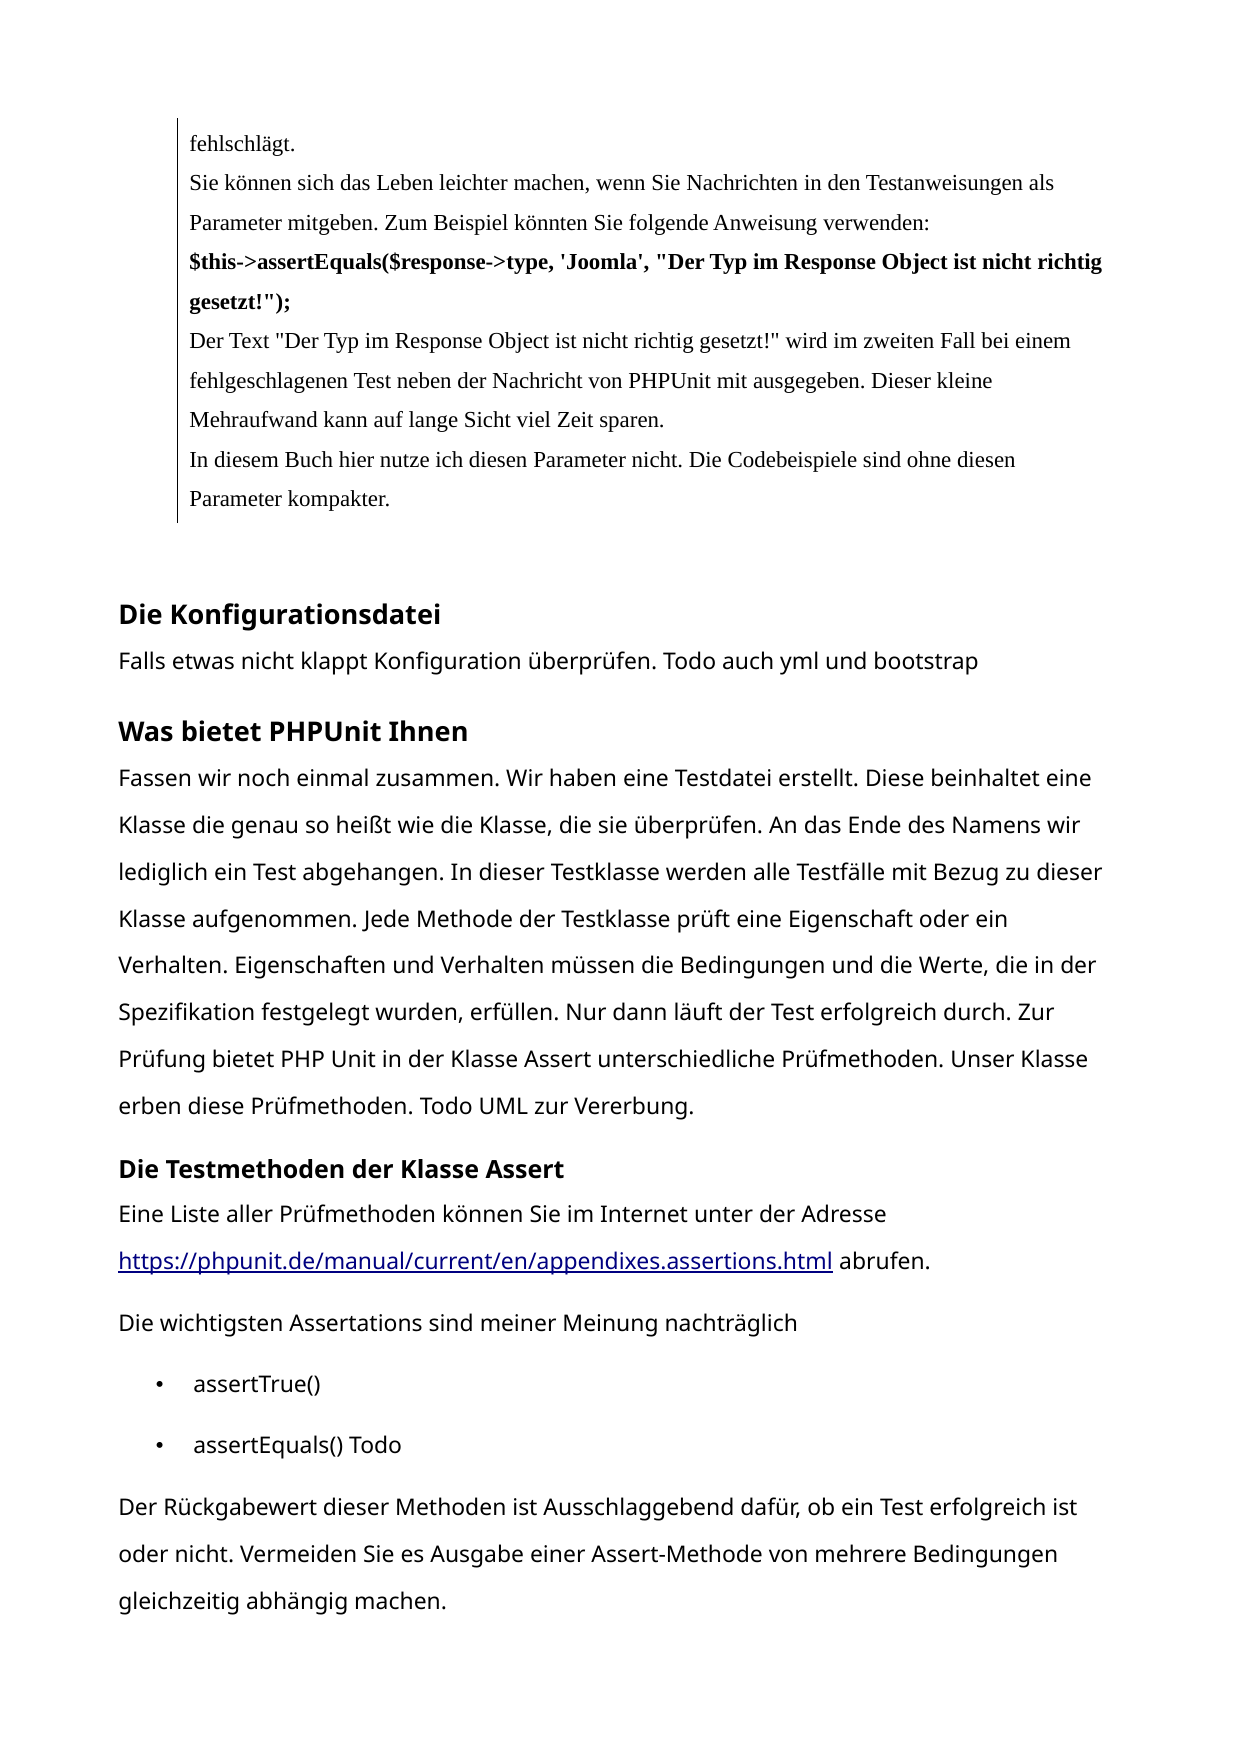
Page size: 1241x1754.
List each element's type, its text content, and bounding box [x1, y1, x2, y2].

text Der Rückgabewert dieser Methoden ist Ausschlaggebend dafür, ob ein Test erfolgreich ist oder nicht. Vermeiden Sie es Ausgabe einer Assert-Methode von mehrere Bedingungen gleichzeitig abhängig machen. [118, 1491, 1122, 1616]
text Die wichtigsten Assertations sind meiner Meinung nachträglich [118, 1306, 1122, 1338]
subtitle Die Konfigurationsdatei [118, 596, 1122, 632]
subtitle Die Testmethoden der Klasse Assert [118, 1152, 1122, 1186]
list assertEquals() Todo [156, 1429, 1122, 1461]
text Fassen wir noch einmal zusammen. Wir haben eine Testdatei erstellt. Diese beinhaltet eine Klasse die genau so heißt wie die Klasse, die sie überprüfen. An das Ende des Namens wir lediglich ein Test abgehangen. In dieser Testklasse werden alle Testfälle mit Bezug zu dieser Klasse aufgenommen. Jede Methode der Testklasse prüft eine Eigenschaft oder ein Verhalten. Eigenschaften und Verhalten müssen die Bedingungen und die Werte, die in der Spezifikation festgelegt wurden, erfüllen. Nur dann läuft der Test erfolgreich durch. Zur Prüfung bietet PHP Unit in der Klasse Assert unterschiedliche Prüfmethoden. Unser Klasse erben diese Prüfmethoden. Todo UML zur Vererbung. [118, 762, 1122, 1121]
text Eine Liste aller Prüfmethoden können Sie im Internet unter der Adresse https://phpunit.de/manual/current/en/appendixes.assertions.html abrufen. [118, 1198, 1122, 1276]
text Falls etwas nicht klappt Konfiguration überprüfen. Todo auch yml und bootstrap [118, 645, 1122, 676]
list assertTrue() [156, 1368, 1122, 1399]
subtitle Was bietet PHPUnit Ihnen [118, 713, 1122, 749]
text fehlschlägt. Sie können sich das Leben leichter machen, wenn Sie Nachrichten in den Testanweisungen als Parameter mitgeben. Zum Beispiel könnten Sie folgende Anweisung verwenden: $this->assertEquals($response->type, 'Joomla', "Der Typ im Response Object ist nicht richtig gesetzt!"); Der Text "Der Typ im Response Object ist nicht richtig gesetzt!" wird im zweiten Fall bei einem fehlgeschlagenen Test neben der Nachricht von PHPUnit mit ausgegeben. Dieser kleine Mehraufwand kann auf lange Sicht viel Zeit sparen. In diesem Buch hier nutze ich diesen Parameter nicht. Die Codebeispiele sind ohne diesen Parameter kompakter. [178, 118, 1122, 523]
